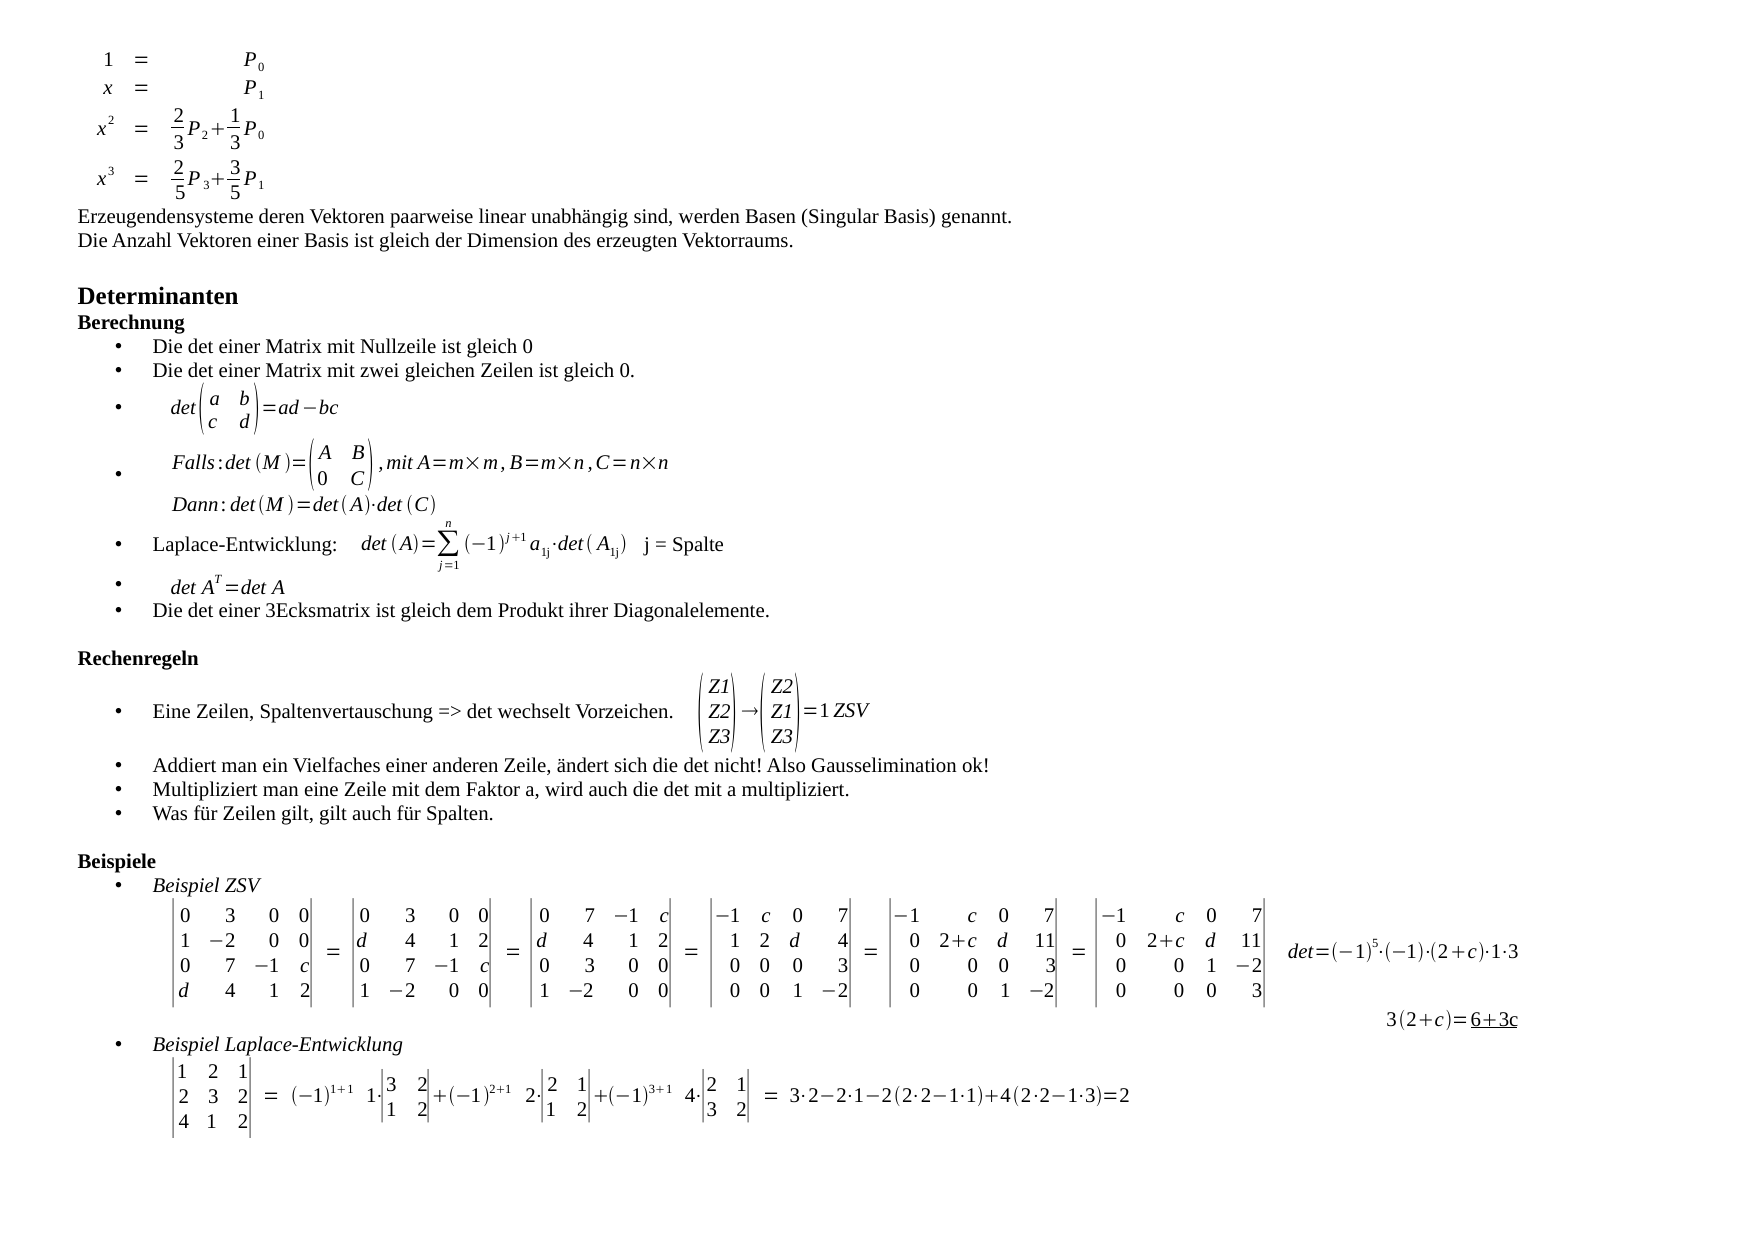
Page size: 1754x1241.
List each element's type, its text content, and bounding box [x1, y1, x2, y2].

text Rechenregeln [77, 646, 1636, 670]
list Laplace-Entwicklung: j = Spalte [115, 516, 1636, 572]
list Die det einer 3Ecksmatrix ist gleich dem Produkt ihrer Diagonalelemente. [115, 598, 1636, 622]
list Beispiel Laplace-Entwicklung [115, 1031, 1636, 1138]
text Beispiele [77, 849, 1636, 873]
list Was für Zeilen gilt, gilt auch für Spalten. [115, 801, 1636, 825]
list Beispiel ZSV [115, 873, 1636, 1031]
list Addiert man ein Vielfaches einer anderen Zeile, ändert sich die det nicht! Also Gausselimination ok! [115, 753, 1636, 777]
list Die det einer Matrix mit zwei gleichen Zeilen ist gleich 0. [115, 358, 1636, 382]
list Multipliziert man eine Zeile mit dem Faktor a, wird auch die det mit a multipliziert. [115, 777, 1636, 801]
text Die Anzahl Vektoren einer Basis ist gleich der Dimension des erzeugten Vektorraums. [77, 228, 1636, 252]
list Die det einer Matrix mit Nullzeile ist gleich 0 [115, 334, 1636, 358]
list Eine Zeilen, Spaltenvertauschung => det wechselt Vorzeichen. [115, 670, 1636, 753]
text Determinanten [77, 281, 1636, 310]
text Berechnung [77, 310, 1636, 334]
text Erzeugendensysteme deren Vektoren paarweise linear unabhängig sind, werden Basen (Singular Basis) genannt. [77, 204, 1636, 228]
